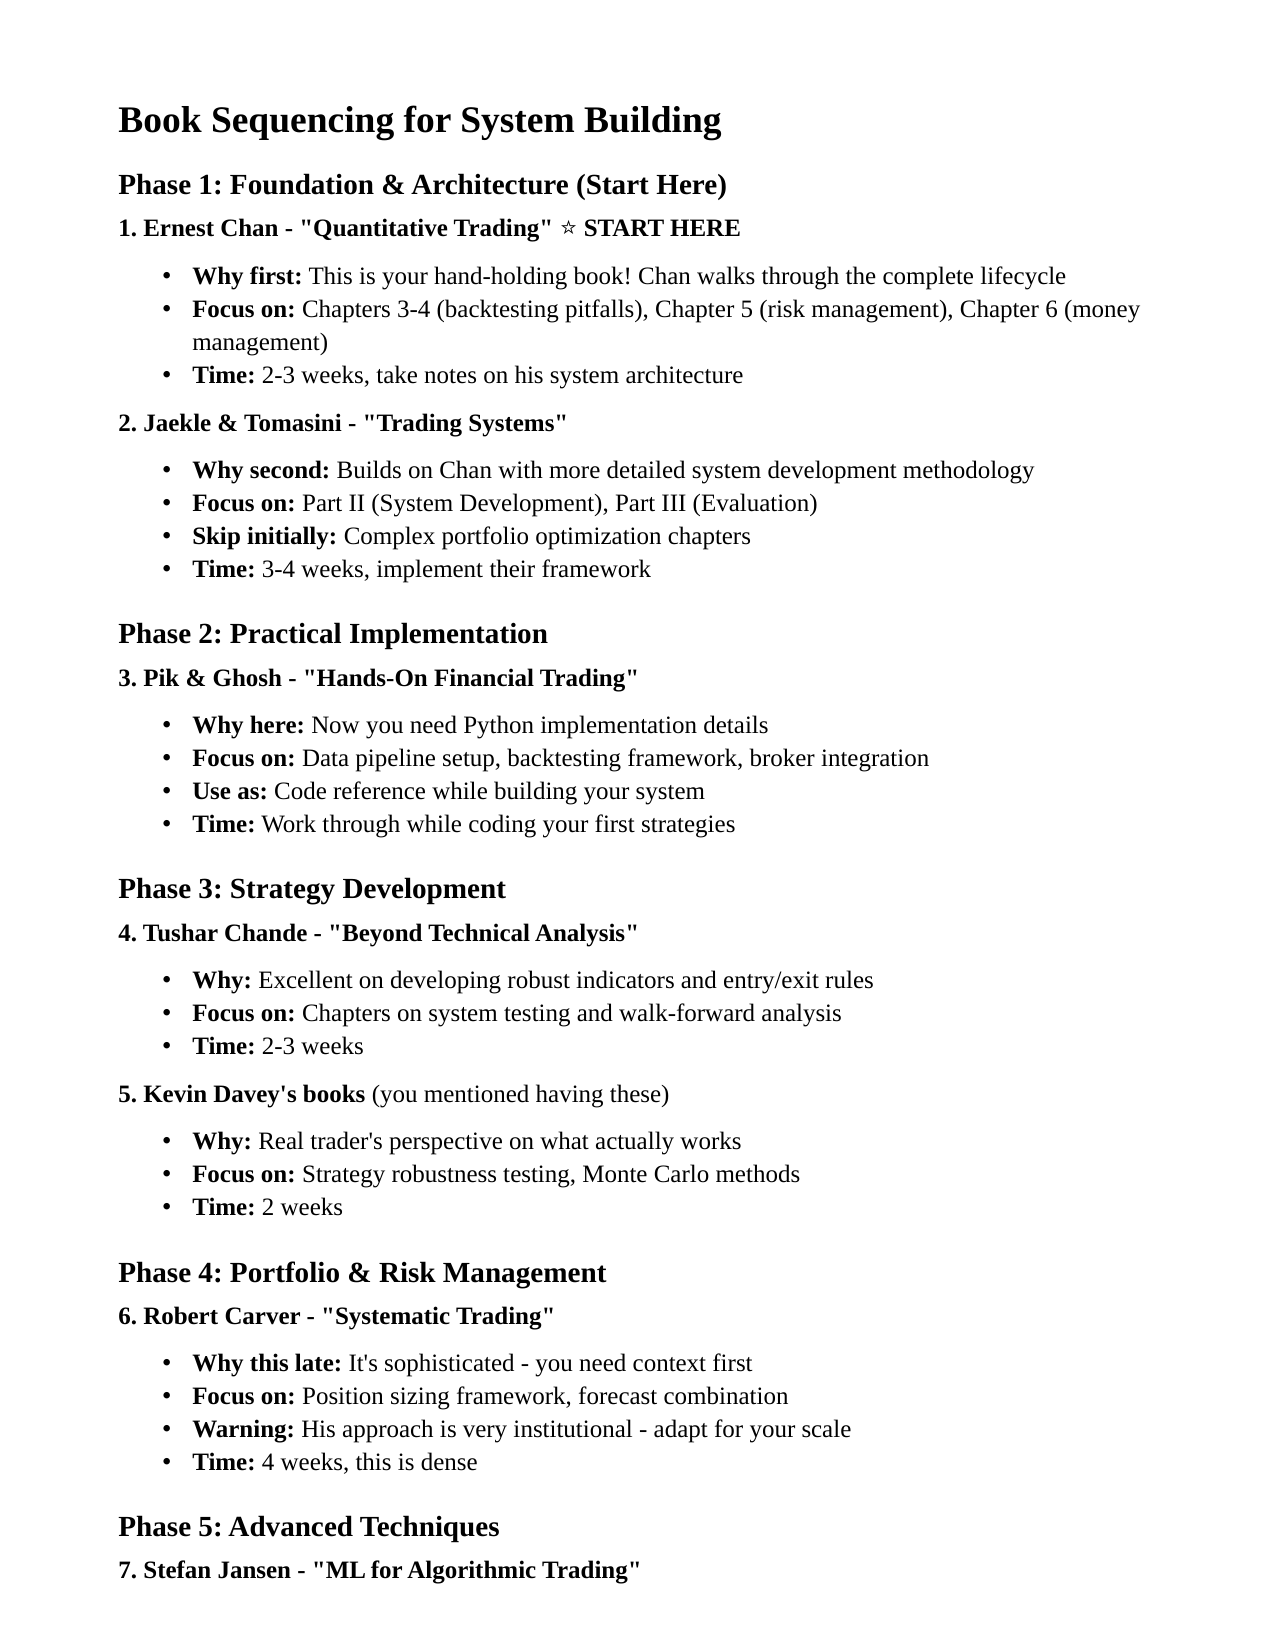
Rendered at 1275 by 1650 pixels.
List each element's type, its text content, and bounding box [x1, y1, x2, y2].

list Warning: His approach is very institutional - adapt for your scale [162, 1414, 1157, 1443]
subtitle Phase 5: Advanced Techniques [118, 1509, 1157, 1543]
list Why: Real trader's perspective on what actually works [162, 1126, 1157, 1155]
list Time: Work through while coding your first strategies [162, 809, 1157, 838]
subtitle Phase 3: Strategy Development [118, 872, 1157, 905]
list Use as: Code reference while building your system [162, 776, 1157, 805]
list Time: 3-4 weeks, implement their framework [162, 554, 1157, 583]
list Time: 2 weeks [162, 1192, 1157, 1221]
list Time: 2-3 weeks, take notes on his system architecture [162, 360, 1157, 389]
list Focus on: Data pipeline setup, backtesting framework, broker integration [162, 743, 1157, 772]
subtitle Book Sequencing for System Building [118, 97, 1157, 140]
list Time: 4 weeks, this is dense [162, 1447, 1157, 1476]
text 7. Stefan Jansen - "ML for Algorithmic Trading" [118, 1556, 1157, 1584]
text 3. Pik & Ghosh - "Hands-On Financial Trading" [118, 663, 1157, 691]
list Focus on: Chapters on system testing and walk-forward analysis [162, 998, 1157, 1027]
text 1. Ernest Chan - "Quantitative Trading" ⭐ START HERE [118, 213, 1157, 242]
subtitle Phase 2: Practical Implementation [118, 617, 1157, 650]
text 4. Tushar Chande - "Beyond Technical Analysis" [118, 918, 1157, 946]
list Focus on: Chapters 3-4 (backtesting pitfalls), Chapter 5 (risk management), Chapter 6 (money management) [162, 294, 1157, 356]
list Why this late: It's sophisticated - you need context first [162, 1348, 1157, 1377]
text 6. Robert Carver - "Systematic Trading" [118, 1301, 1157, 1329]
subtitle Phase 4: Portfolio & Risk Management [118, 1255, 1157, 1288]
list Focus on: Position sizing framework, forecast combination [162, 1381, 1157, 1410]
list Focus on: Strategy robustness testing, Monte Carlo methods [162, 1159, 1157, 1188]
list Why second: Builds on Chan with more detailed system development methodology [162, 455, 1157, 484]
subtitle Phase 1: Foundation & Architecture (Start Here) [118, 167, 1157, 201]
list Why: Excellent on developing robust indicators and entry/exit rules [162, 965, 1157, 994]
list Why first: This is your hand-holding book! Chan walks through the complete lifecycle [162, 261, 1157, 290]
list Why here: Now you need Python implementation details [162, 710, 1157, 739]
list Skip initially: Complex portfolio optimization chapters [162, 521, 1157, 550]
text 5. Kevin Davey's books (you mentioned having these) [118, 1079, 1157, 1108]
text 2. Jaekle & Tomasini - "Trading Systems" [118, 408, 1157, 437]
list Focus on: Part II (System Development), Part III (Evaluation) [162, 488, 1157, 517]
list Time: 2-3 weeks [162, 1031, 1157, 1060]
